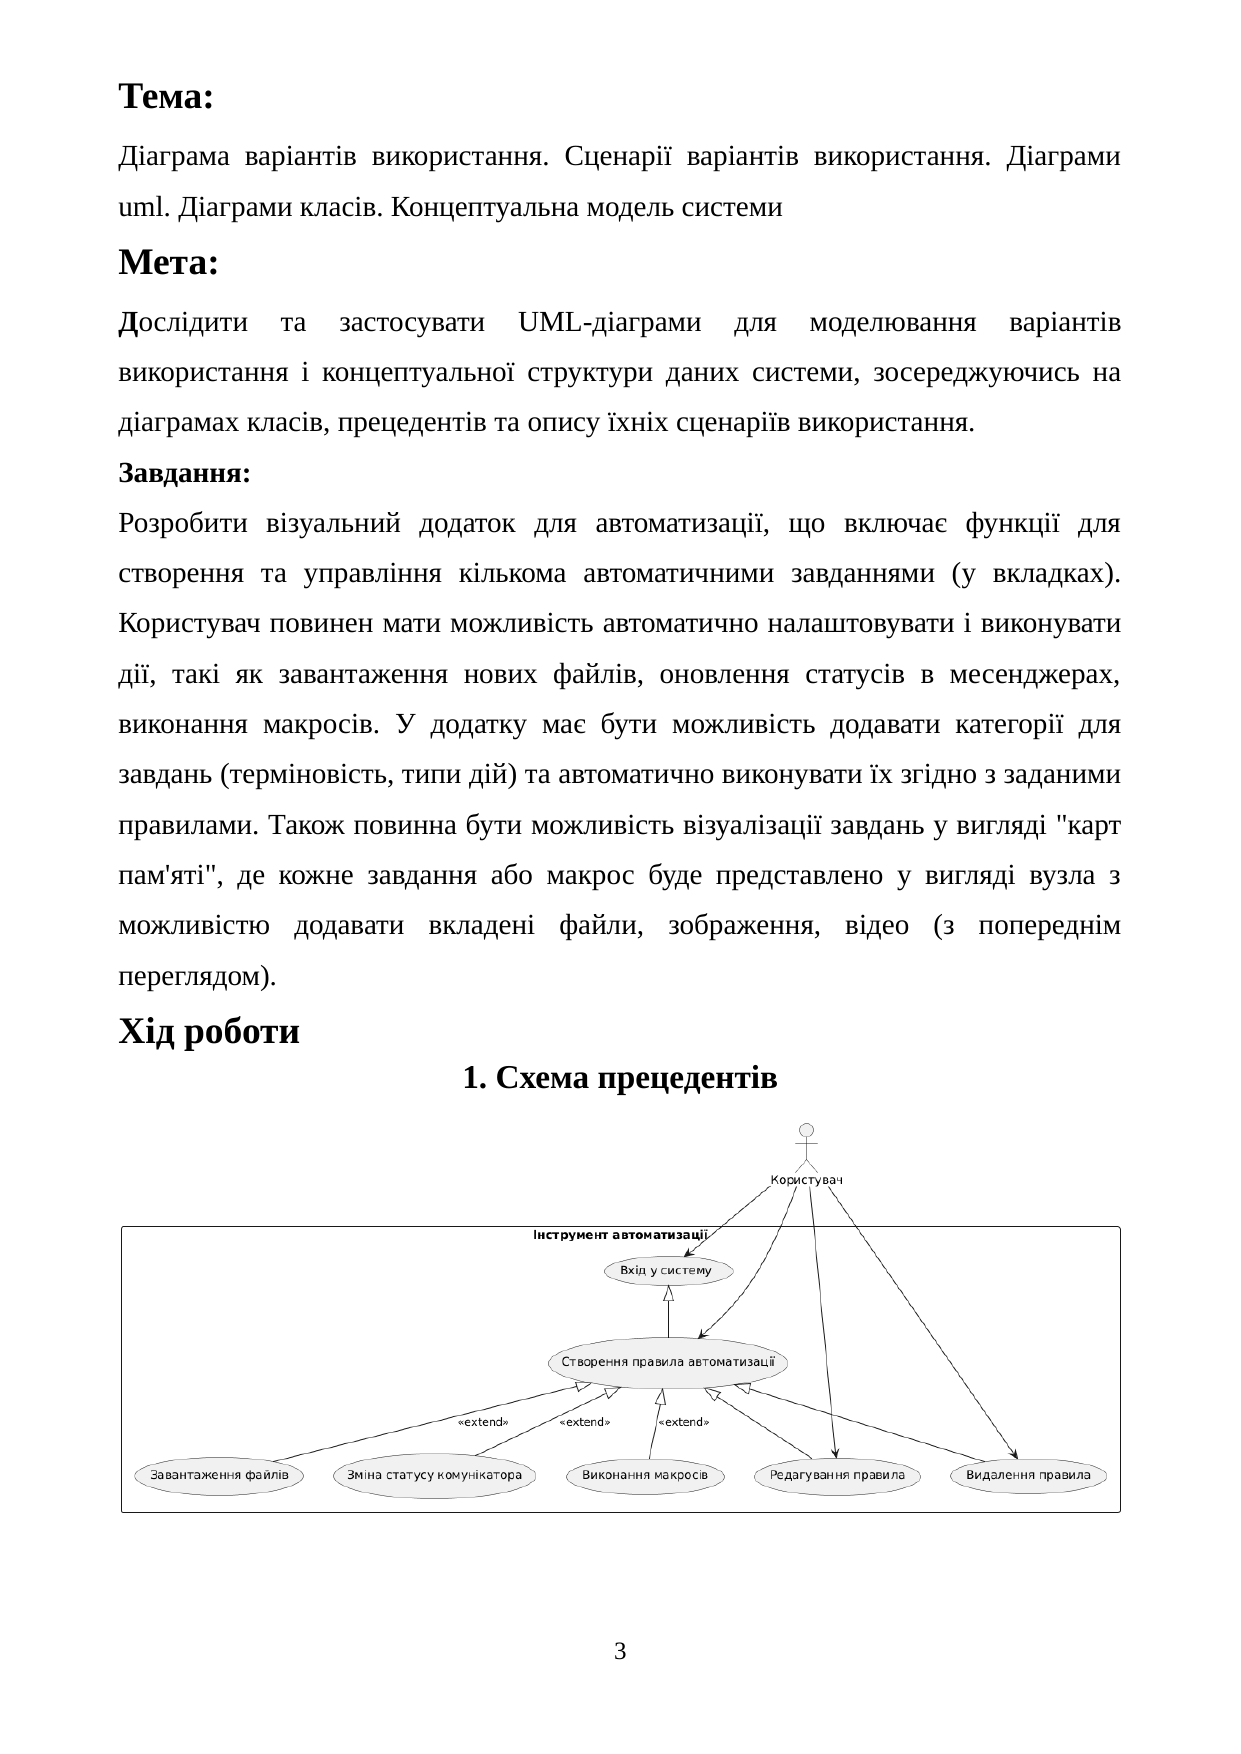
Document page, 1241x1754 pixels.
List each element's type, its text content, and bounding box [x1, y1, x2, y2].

subtitle Тема: [118, 74, 1122, 117]
text Розробити візуальний додаток для автоматизації, що включає функції для створення та управління кількома автоматичними завданнями (у вкладках). Користувач повинен мати можливість автоматично налаштовувати і виконувати дії, такі як завантаження нових файлів, оновлення статусів в месенджерах, виконання макросів. У додатку має бути можливість додавати категорії для завдань (терміновість, типи дій) та автоматично виконувати їх згідно з заданими правилами. Також повинна бути можливість візуалізації завдань у вигляді "карт пам'яті", де кожне завдання або макрос буде представлено у вигляді вузла з можливістю додавати вкладені файли, зображення, відео (з попереднім переглядом). [118, 505, 1122, 991]
subtitle Хід роботи [118, 1008, 1122, 1051]
subtitle Мета: [118, 239, 1122, 282]
text Дослідити та застосувати UML-діаграми для моделювання варіантів використання і концептуальної структури даних системи, зосереджуючись на діаграмах класів, прецедентів та опису їхніх сценаріїв використання. [118, 304, 1122, 438]
text Завдання: [118, 455, 1122, 488]
text Діаграма варіантів використання. Сценарії варіантів використання. Діаграми uml. Діаграми класів. Концептуальна модель системи [118, 138, 1122, 222]
subtitle 1. Схема прецедентів [118, 1058, 1122, 1096]
